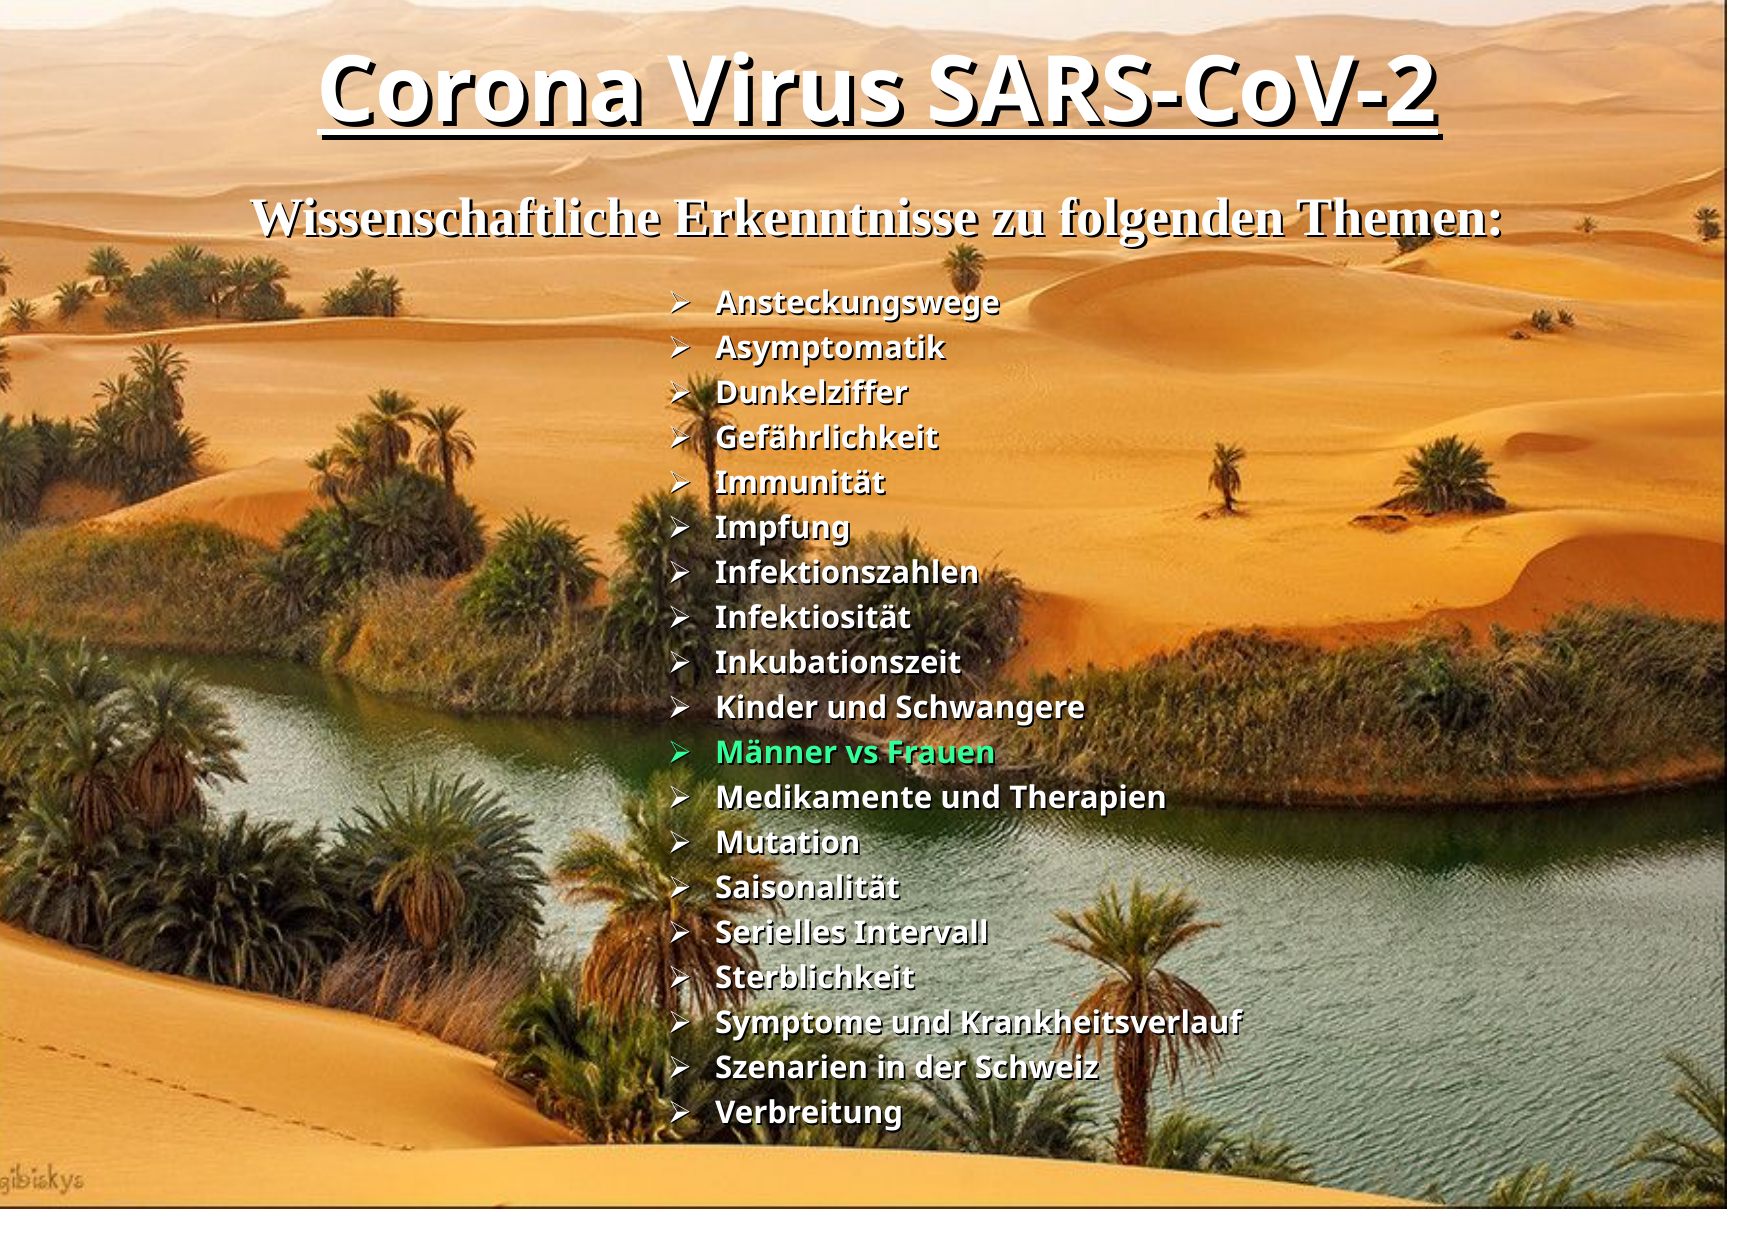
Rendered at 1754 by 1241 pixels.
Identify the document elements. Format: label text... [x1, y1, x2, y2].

list Immunität [1727, 460, 1748, 503]
list Sterblichkeit [1727, 955, 1748, 998]
list Impfung [1727, 505, 1748, 548]
list Infektiosität [1727, 595, 1748, 638]
list Gefährlichkeit [1727, 415, 1748, 458]
picture [0, 0, 1727, 1209]
list Dunkelziffer [1727, 370, 1748, 413]
text Corona Virus SARS-CoV-2 [1727, 24, 1748, 148]
list Verbreitung [1727, 1090, 1748, 1133]
list Ansteckungswege [1727, 280, 1748, 323]
list Infektionszahlen [1727, 550, 1748, 593]
list Männer vs Frauen [1727, 730, 1748, 773]
list Serielles Intervall [1727, 910, 1748, 953]
list Saisonalität [1727, 865, 1748, 908]
list Szenarien in der Schweiz [1727, 1045, 1748, 1088]
list Inkubationszeit [1727, 640, 1748, 683]
list Medikamente und Therapien [1727, 775, 1748, 818]
list Symptome und Krankheitsverlauf [1727, 1000, 1748, 1043]
list Kinder und Schwangere [1727, 685, 1748, 728]
text Wissenschaftliche Erkenntnisse zu folgenden Themen: [1727, 184, 1748, 247]
list Mutation [1727, 820, 1748, 863]
list Asymptomatik [1727, 325, 1748, 368]
